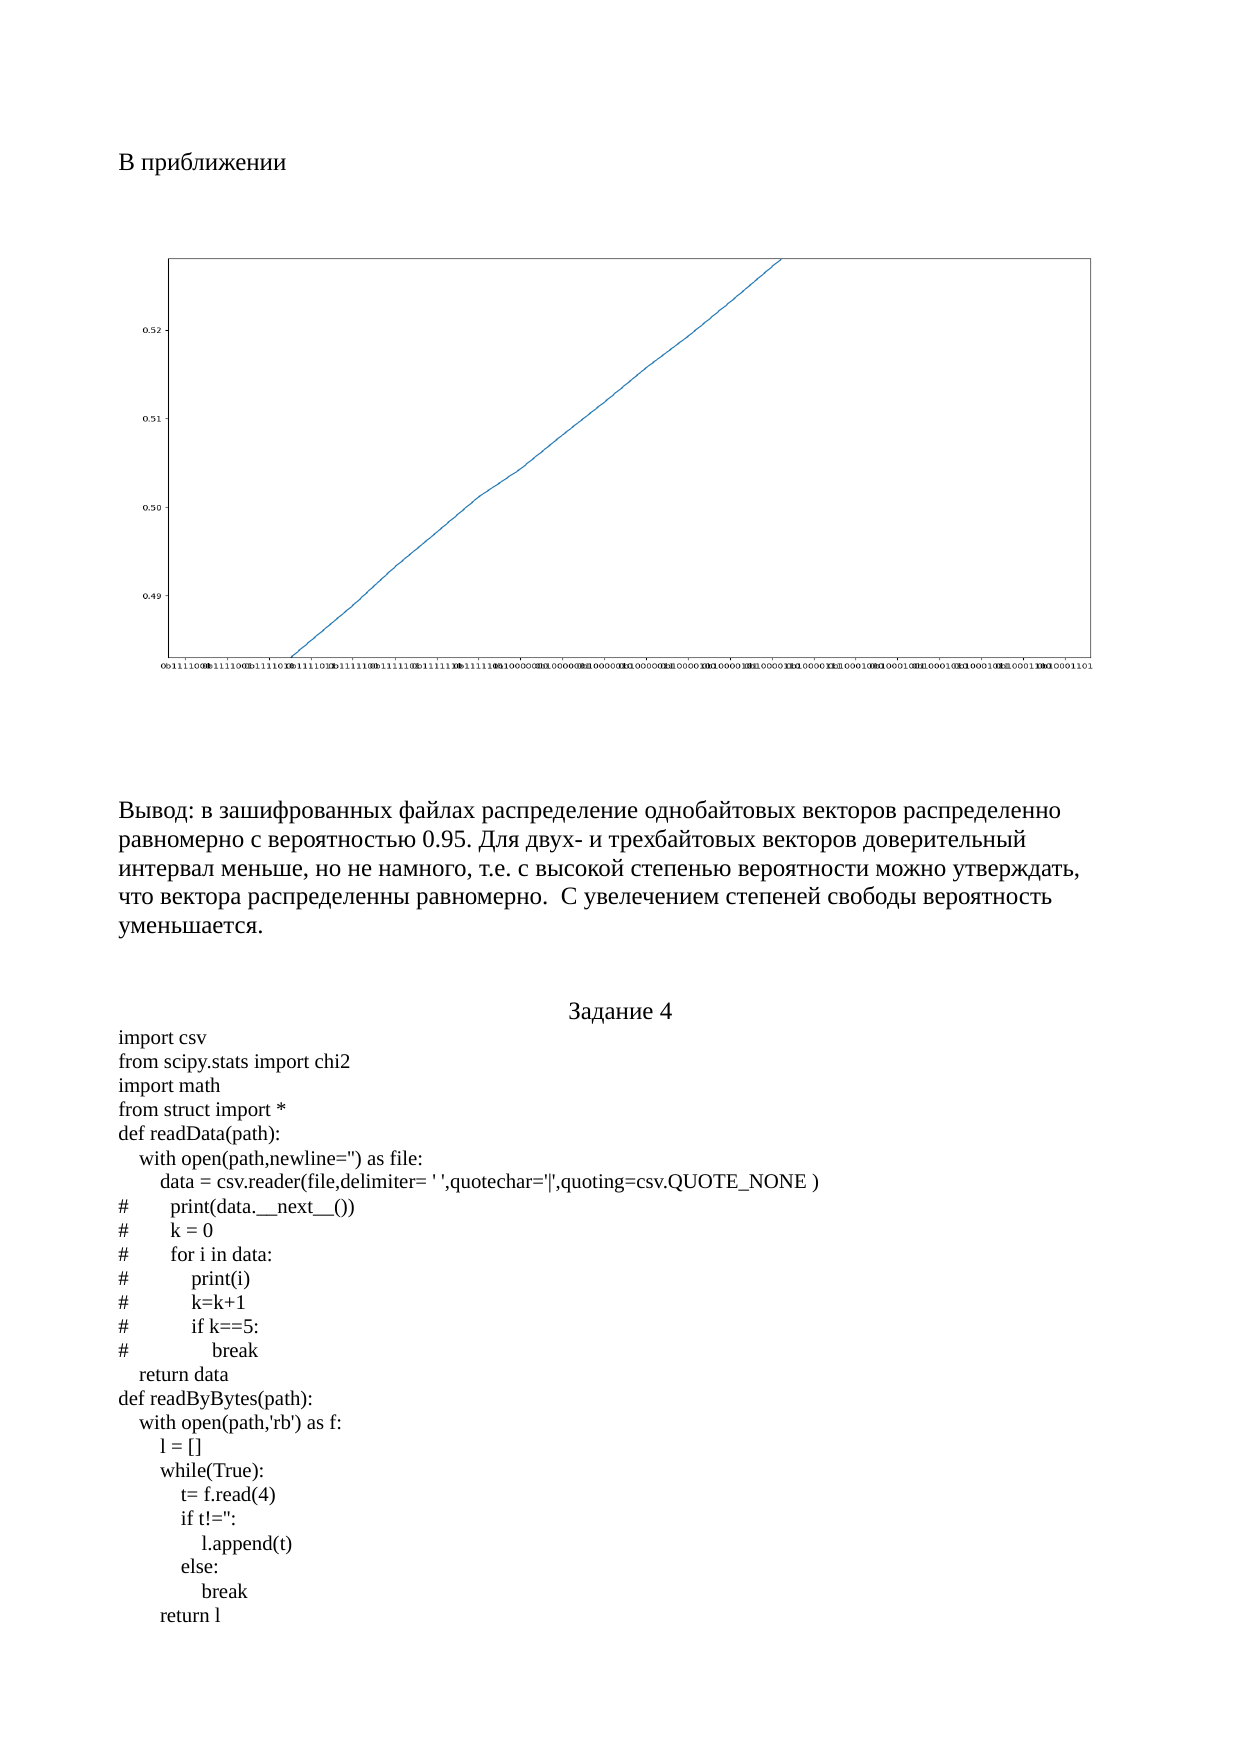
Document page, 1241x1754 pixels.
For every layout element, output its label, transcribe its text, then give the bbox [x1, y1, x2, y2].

text # print(data.__next__()) [118, 1193, 1122, 1218]
text while(True): [118, 1458, 1122, 1482]
text return l [118, 1603, 1122, 1627]
text with open(path,newline='') as file: [118, 1145, 1122, 1169]
text t= f.read(4) [118, 1482, 1122, 1506]
text break [118, 1578, 1122, 1603]
text import csv [118, 1025, 1122, 1049]
text import math [118, 1073, 1122, 1097]
text Вывод: в зашифрованных файлах распределение однобайтовых векторов распределенно равномерно с вероятностью 0.95. Для двух- и трехбайтовых векторов доверительный интервал меньше, но не намного, т.е. с высокой степенью вероятности можно утверждать, что вектора распределенны равномерно. С увелечением степеней свободы вероятность уменьшается. [118, 795, 1122, 939]
text def readByBytes(path): [118, 1386, 1122, 1410]
text return data [118, 1362, 1122, 1386]
text Задание 4 [118, 996, 1122, 1025]
text from struct import * [118, 1097, 1122, 1121]
picture [19, 196, 1209, 714]
text else: [118, 1554, 1122, 1578]
text В приближении [118, 147, 1122, 176]
text def readData(path): [118, 1121, 1122, 1145]
text # print(i) [118, 1266, 1122, 1290]
text # break [118, 1338, 1122, 1362]
text l = [] [118, 1434, 1122, 1458]
text l.append(t) [118, 1530, 1122, 1554]
text # for i in data: [118, 1242, 1122, 1266]
text # if k==5: [118, 1314, 1122, 1338]
text if t!='': [118, 1506, 1122, 1530]
text # k = 0 [118, 1218, 1122, 1242]
text from scipy.stats import chi2 [118, 1049, 1122, 1073]
text data = csv.reader(file,delimiter= ' ',quotechar='|',quoting=csv.QUOTE_NONE ) [118, 1169, 1122, 1193]
text with open(path,'rb') as f: [118, 1410, 1122, 1434]
text # k=k+1 [118, 1290, 1122, 1314]
